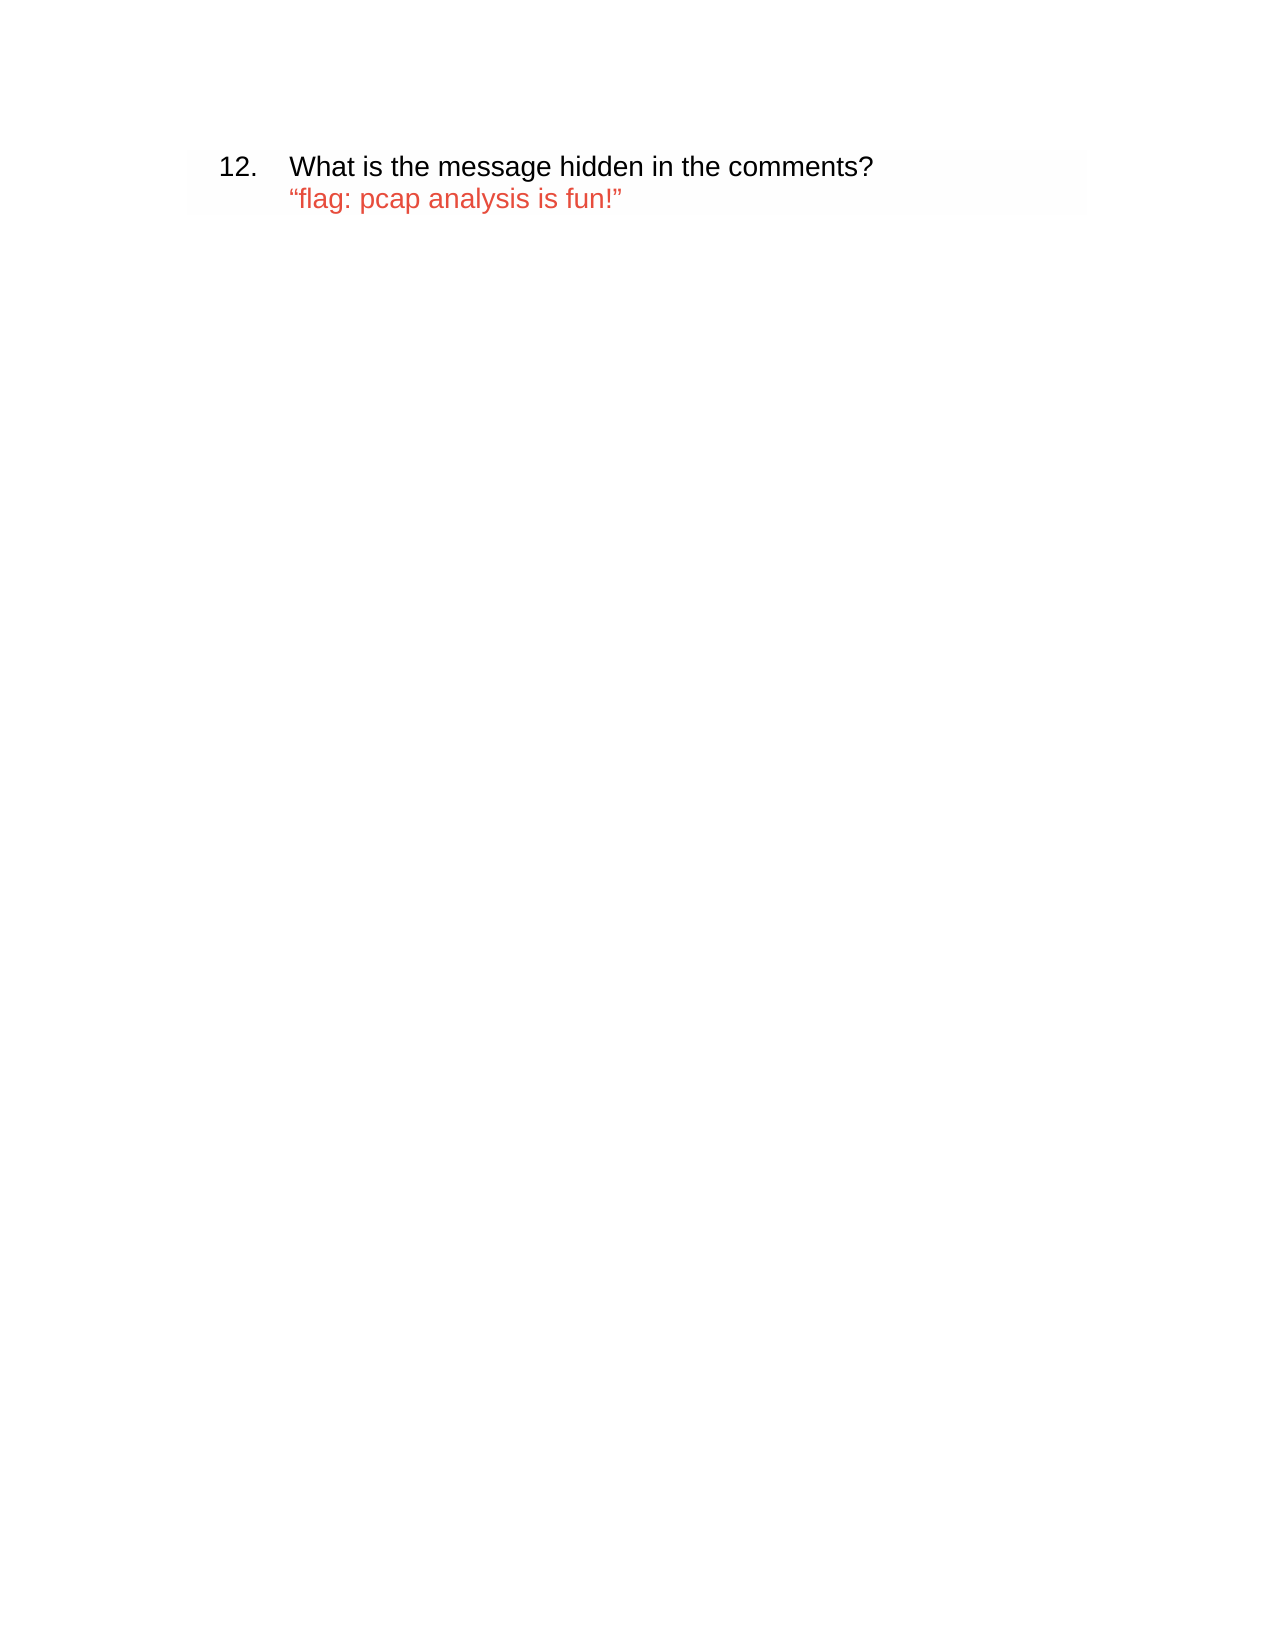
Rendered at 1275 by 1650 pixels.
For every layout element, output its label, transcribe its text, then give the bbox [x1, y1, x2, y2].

text 12. What is the message hidden in the comments? “flag: pcap analysis is fun!” [187, 150, 1087, 215]
